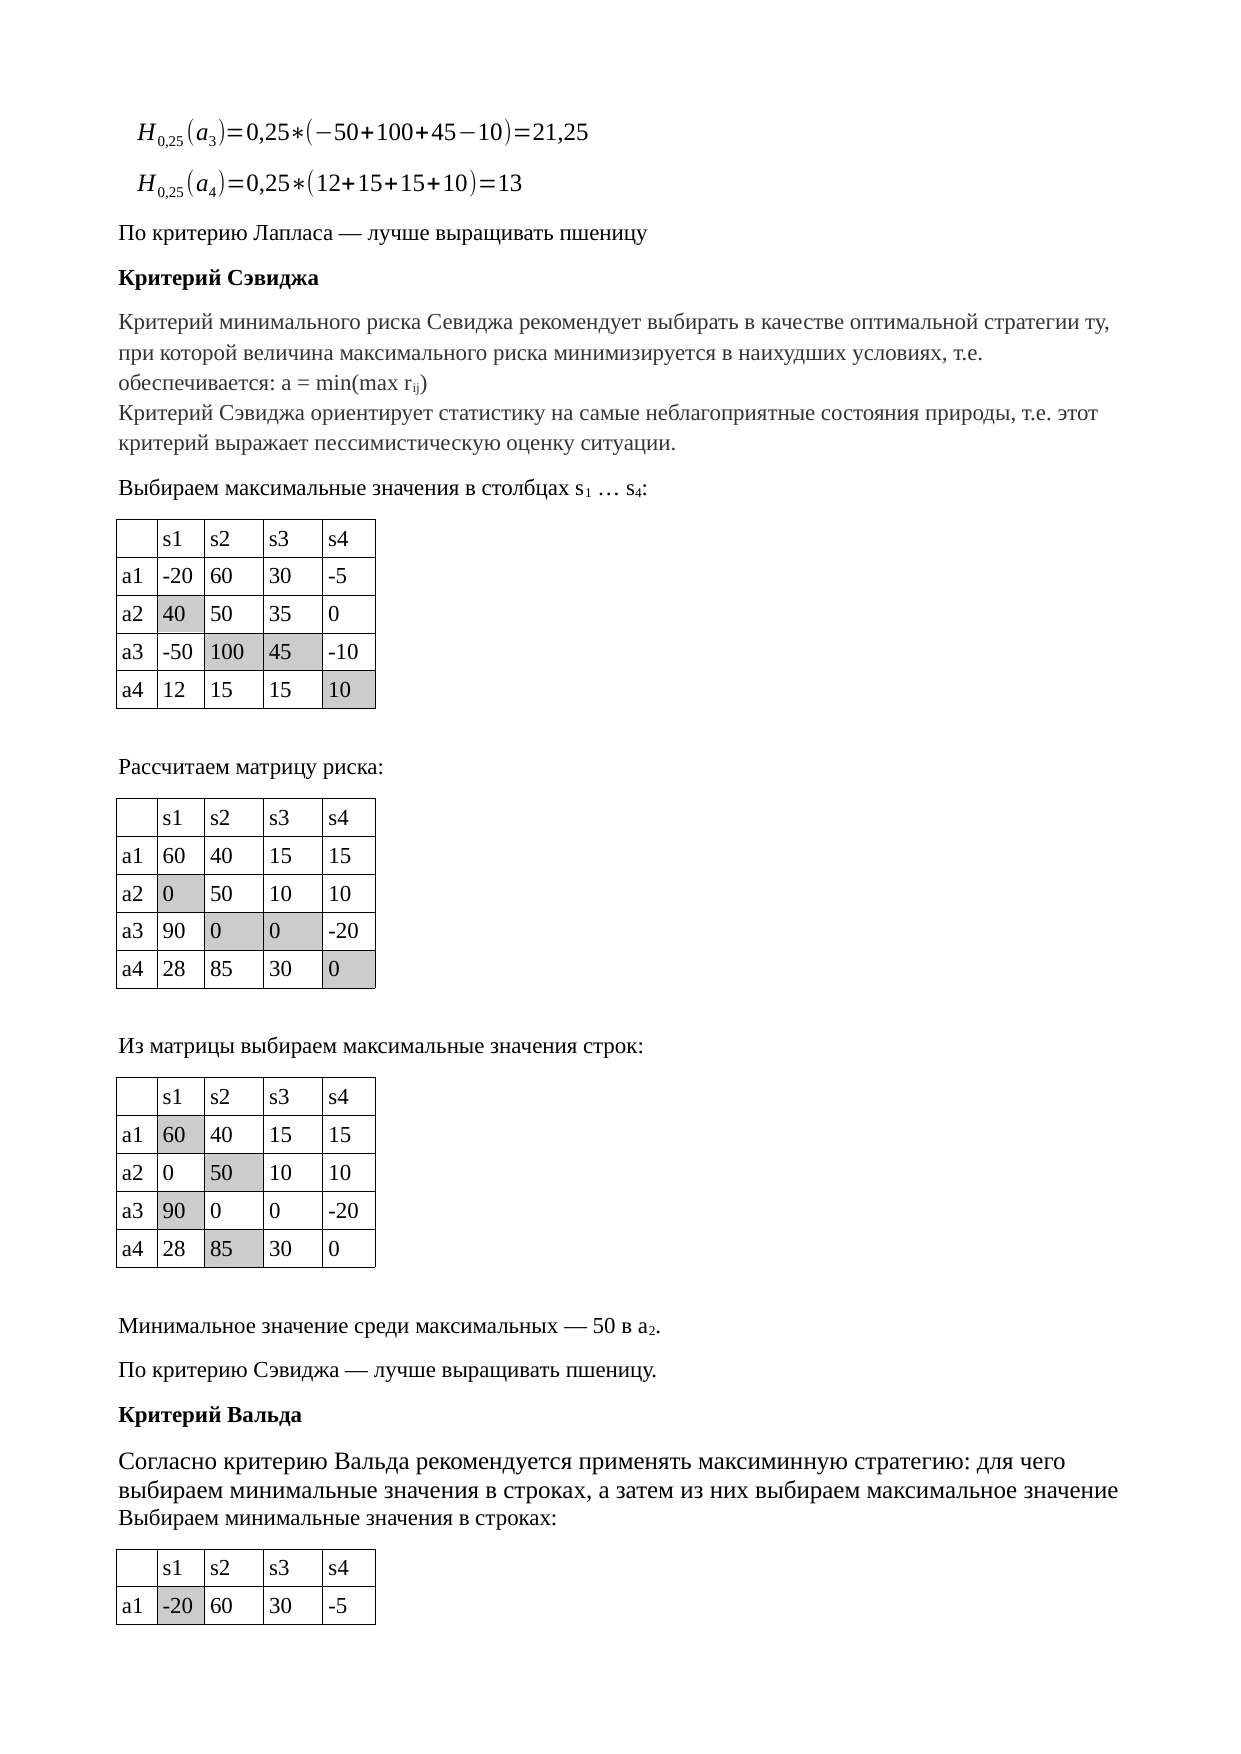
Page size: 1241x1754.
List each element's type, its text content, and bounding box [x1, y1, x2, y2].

table_cell a2 [117, 596, 157, 632]
table_header s4 [323, 1550, 375, 1586]
table_cell 35 [264, 596, 322, 632]
table_cell 10 [323, 1154, 375, 1191]
table_cell -5 [323, 558, 375, 594]
table_cell a1 [117, 1587, 157, 1624]
table_header s1 [158, 799, 204, 836]
table_cell 30 [264, 951, 322, 988]
table_header s2 [205, 520, 263, 557]
table_cell 50 [205, 1154, 263, 1191]
table_cell -10 [323, 634, 375, 670]
table_cell 40 [205, 837, 263, 874]
table_cell 28 [158, 951, 204, 988]
text Критерий минимального риска Севиджа рекомендует выбирать в качестве оптимальной стратегии ту, при которой величина максимального риска минимизируется в наихудших условиях, т.е. обеспечивается: a = min(max rij) Критерий Сэвиджа ориентирует статистику на самые неблагоприятные состояния природы, т.е. этот критерий выражает пессимистическую оценку ситуации. [118, 308, 1122, 456]
table_cell 0 [205, 1192, 263, 1229]
text Выбираем максимальные значения в столбцах s1 … s4: [118, 474, 1122, 500]
text По критерию Сэвиджа — лучше выращивать пшеницу. [118, 1357, 1122, 1383]
table_cell a1 [117, 837, 157, 874]
table_header s4 [323, 520, 375, 557]
table_cell 0 [205, 913, 263, 950]
table_cell a4 [117, 951, 157, 988]
text По критерию Лапласа — лучше выращивать пшеницу [118, 219, 1122, 245]
table_cell 10 [264, 875, 322, 912]
table_cell 10 [264, 1154, 322, 1191]
table_cell 40 [205, 1116, 263, 1153]
table_cell 15 [264, 837, 322, 874]
table_cell 0 [323, 596, 375, 632]
table_cell 90 [158, 913, 204, 950]
table_cell 85 [205, 951, 263, 988]
table_cell 0 [158, 875, 204, 912]
table_cell a3 [117, 634, 157, 670]
table_header [117, 799, 157, 836]
table_cell 0 [323, 951, 375, 988]
table_cell 50 [205, 875, 263, 912]
table_cell a2 [117, 875, 157, 912]
table_cell a1 [117, 558, 157, 594]
table_cell 15 [264, 671, 322, 708]
table_header [117, 1550, 157, 1586]
table_header s4 [323, 1078, 375, 1115]
table_cell -50 [158, 634, 204, 670]
table_cell a2 [117, 1154, 157, 1191]
table_cell 50 [205, 596, 263, 632]
table_cell 15 [323, 1116, 375, 1153]
table_header s3 [264, 1550, 322, 1586]
table_header s4 [323, 799, 375, 836]
table_cell 10 [323, 671, 375, 708]
table_cell 0 [264, 1192, 322, 1229]
table_cell -20 [323, 1192, 375, 1229]
table_header s1 [158, 1078, 204, 1115]
table_header s1 [158, 520, 204, 557]
table_cell 12 [158, 671, 204, 708]
text Выбираем минимальные значения в строках: [118, 1504, 1122, 1530]
table_cell a3 [117, 1192, 157, 1229]
table_cell 100 [205, 634, 263, 670]
table_cell 60 [205, 558, 263, 594]
table_cell 40 [158, 596, 204, 632]
table_cell a1 [117, 1116, 157, 1153]
table_header [117, 520, 157, 557]
table_cell 60 [158, 1116, 204, 1153]
table_cell -20 [158, 558, 204, 594]
table_cell 60 [158, 837, 204, 874]
table_cell a4 [117, 671, 157, 708]
table_cell 30 [264, 1230, 322, 1267]
table_header s3 [264, 1078, 322, 1115]
table_cell 15 [323, 837, 375, 874]
table_header s3 [264, 520, 322, 557]
table_header [117, 1078, 157, 1115]
table_header s1 [158, 1550, 204, 1586]
text Критерий Вальда [118, 1401, 1122, 1428]
table_cell 28 [158, 1230, 204, 1267]
table_cell 90 [158, 1192, 204, 1229]
table_cell a3 [117, 913, 157, 950]
table_cell 0 [264, 913, 322, 950]
table_cell -20 [158, 1587, 204, 1624]
table_header s2 [205, 1550, 263, 1586]
table_header s2 [205, 799, 263, 836]
table_cell 0 [158, 1154, 204, 1191]
table_cell 15 [264, 1116, 322, 1153]
table_cell a4 [117, 1230, 157, 1267]
table_cell 10 [323, 875, 375, 912]
table_cell 30 [264, 1587, 322, 1624]
text Из матрицы выбираем максимальные значения строк: [118, 1032, 1122, 1059]
text Рассчитаем матрицу риска: [118, 753, 1122, 779]
table_cell 45 [264, 634, 322, 670]
table_header s3 [264, 799, 322, 836]
table_cell -5 [323, 1587, 375, 1624]
text Критерий Сэвиджа [118, 263, 1122, 290]
table_cell 0 [323, 1230, 375, 1267]
table_cell -20 [323, 913, 375, 950]
table_cell 60 [205, 1587, 263, 1624]
table_cell 85 [205, 1230, 263, 1267]
table_cell 30 [264, 558, 322, 594]
text Согласно критерию Вальда рекомендуется применять максиминную стратегию: для чего выбираем минимальные значения в строках, а затем из них выбираем максимальное значение [118, 1446, 1122, 1504]
table_cell 15 [205, 671, 263, 708]
text Минимальное значение среди максимальных — 50 в a2. [118, 1312, 1122, 1338]
table_header s2 [205, 1078, 263, 1115]
